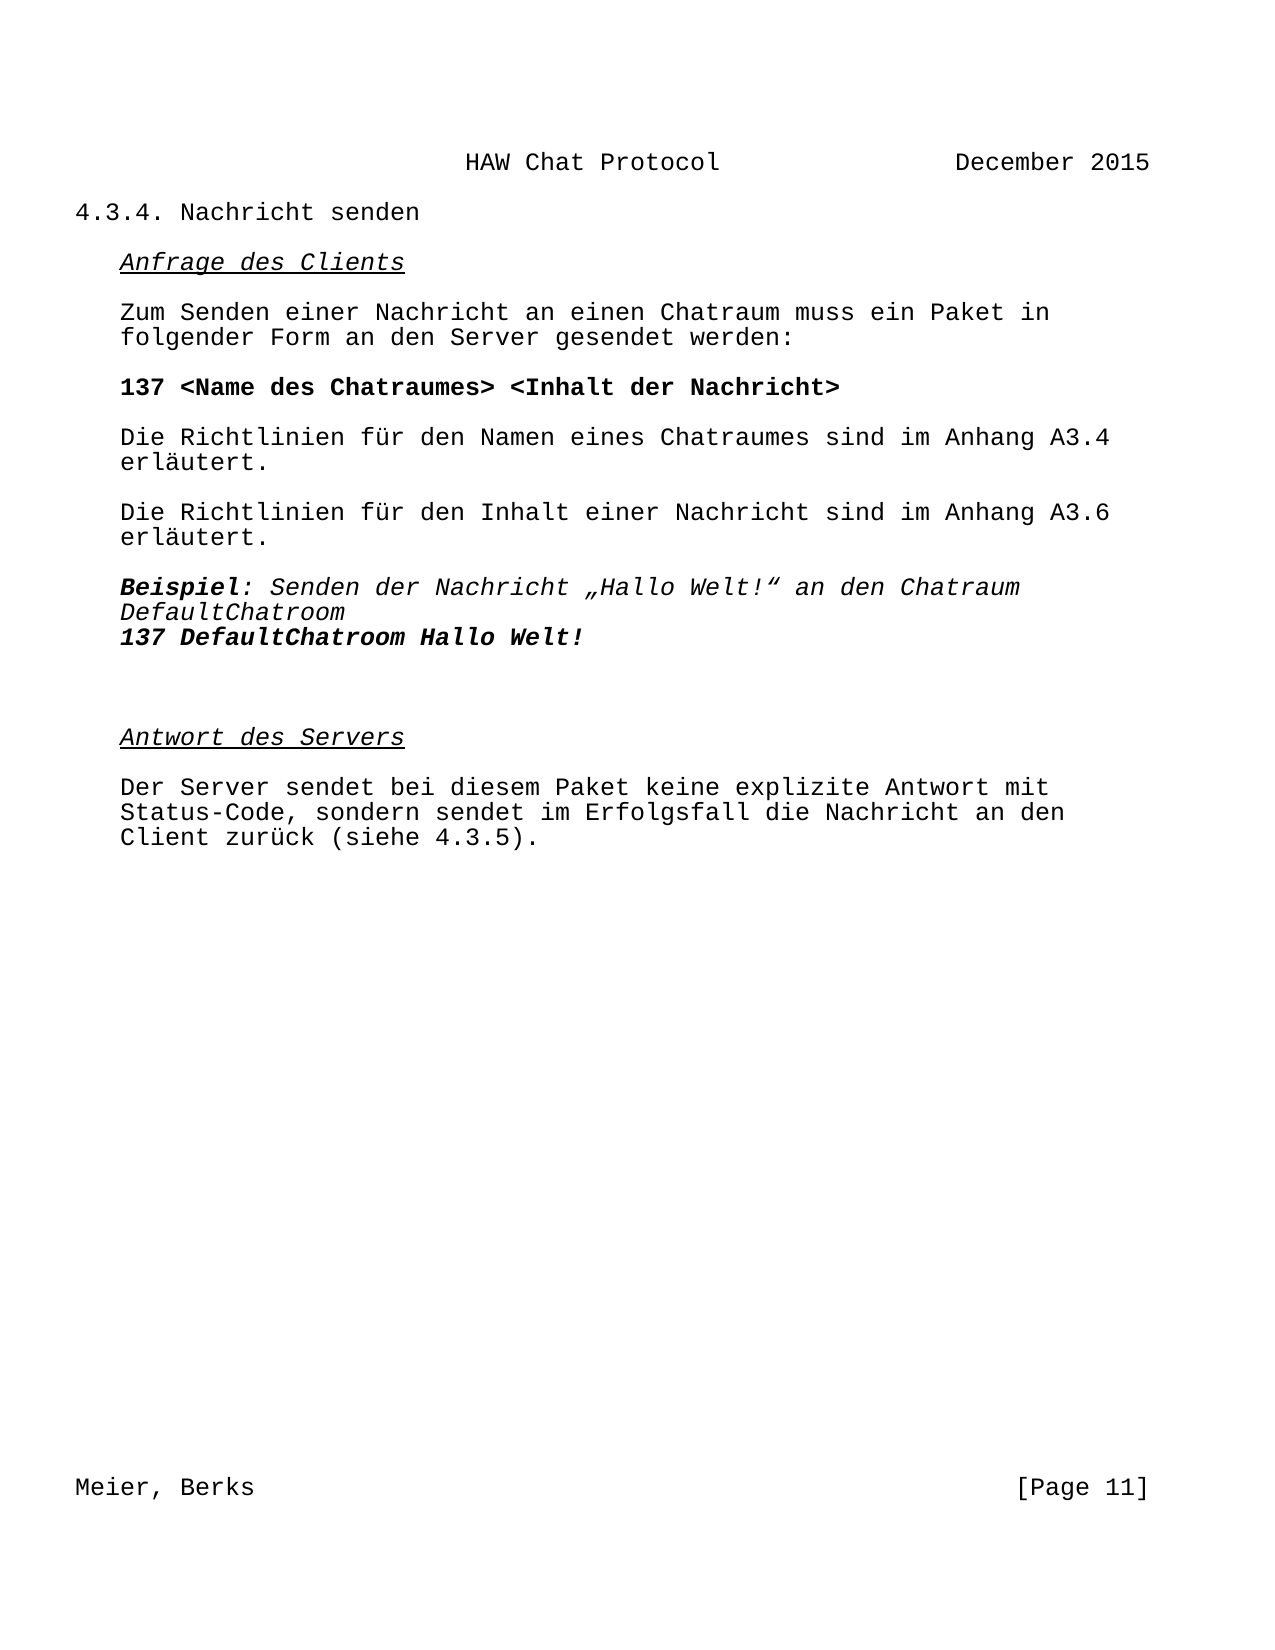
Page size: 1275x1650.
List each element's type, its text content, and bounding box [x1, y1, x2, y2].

text Die Richtlinien für den Inhalt einer Nachricht sind im Anhang A3.6 erläutert. [120, 500, 1155, 550]
text Die Richtlinien für den Namen eines Chatraumes sind im Anhang A3.4 erläutert. [120, 425, 1155, 475]
text Zum Senden einer Nachricht an einen Chatraum muss ein Paket in folgender Form an den Server gesendet werden: [120, 300, 1155, 350]
list Anfrage des Clients [120, 250, 1155, 275]
list Antwort des Servers [120, 725, 1155, 750]
list Der Server sendet bei diesem Paket keine explizite Antwort mit Status-Code, sondern sendet im Erfolgsfall die Nachricht an den Client zurück (siehe 4.3.5). [120, 775, 1155, 850]
text Beispiel: Senden der Nachricht „Hallo Welt!“ an den Chatraum DefaultChatroom 137 DefaultChatroom Hallo Welt! [120, 575, 1155, 650]
subtitle Nachricht senden [75, 200, 1155, 225]
text 137 <Name des Chatraumes> <Inhalt der Nachricht> [120, 375, 1155, 400]
